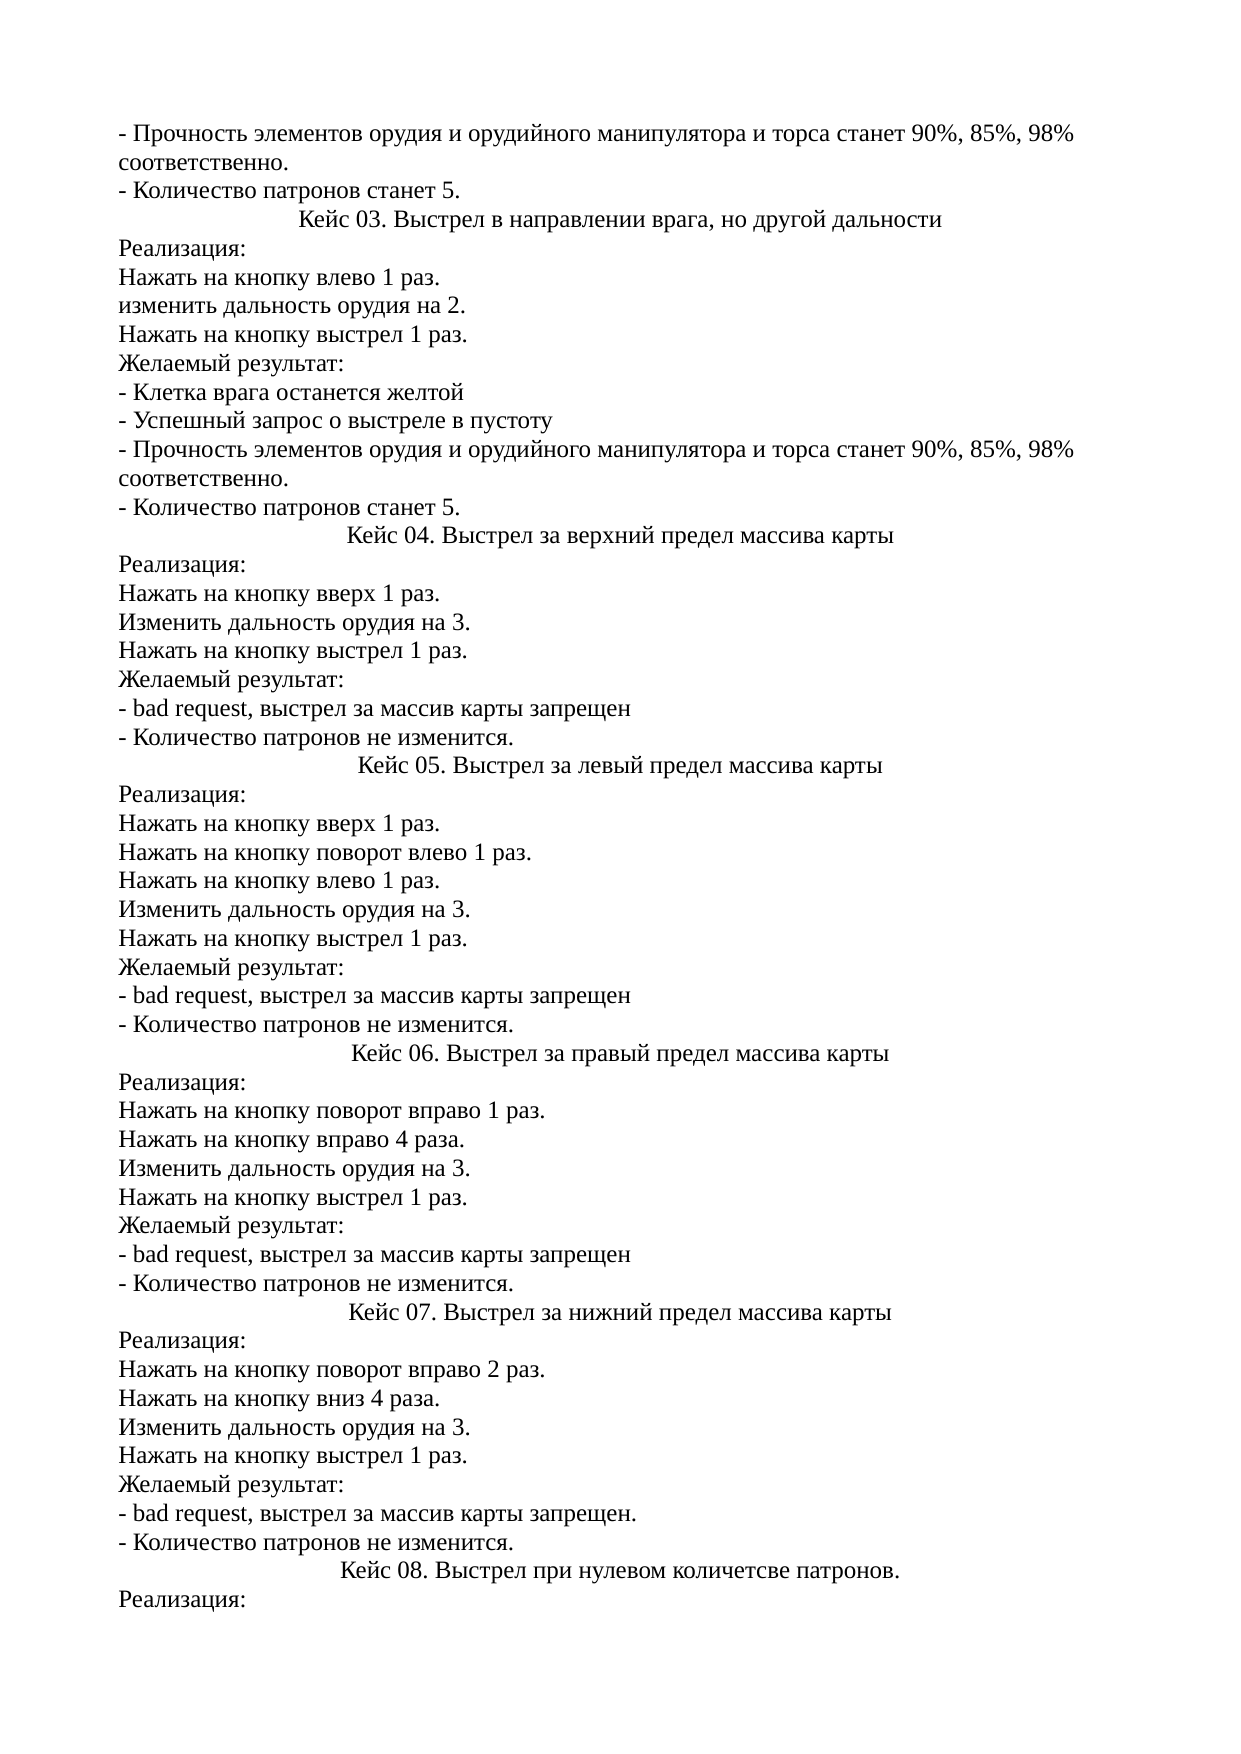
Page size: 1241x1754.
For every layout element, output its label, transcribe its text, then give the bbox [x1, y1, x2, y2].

text Кейс 05. Выстрел за левый предел массива карты [118, 751, 1122, 779]
text Реализация: [118, 233, 1122, 262]
text Нажать на кнопку выстрел 1 раз. [118, 1441, 1122, 1469]
text изменить дальность орудия на 2. [118, 291, 1122, 319]
text Нажать на кнопку вниз 4 раза. [118, 1383, 1122, 1412]
text - Прочность элементов орудия и орудийного манипулятора и торса станет 90%, 85%, 98% соответственно. [118, 434, 1122, 492]
text - bad request, выстрел за массив карты запрещен [118, 693, 1122, 722]
text Нажать на кнопку выстрел 1 раз. [118, 319, 1122, 348]
text Нажать на кнопку поворот вправо 1 раз. [118, 1096, 1122, 1124]
text Реализация: [118, 549, 1122, 578]
text - bad request, выстрел за массив карты запрещен. [118, 1498, 1122, 1527]
text Нажать на кнопку выстрел 1 раз. [118, 636, 1122, 664]
text - Количество патронов не изменится. [118, 1009, 1122, 1038]
text Реализация: [118, 1326, 1122, 1354]
text Желаемый результат: [118, 664, 1122, 693]
text - Прочность элементов орудия и орудийного манипулятора и торса станет 90%, 85%, 98% соответственно. [118, 118, 1122, 176]
text Нажать на кнопку влево 1 раз. [118, 866, 1122, 894]
text - Клетка врага останется желтой [118, 377, 1122, 406]
text - Количество патронов не изменится. [118, 722, 1122, 751]
text - Количество патронов станет 5. [118, 492, 1122, 521]
text - Количество патронов станет 5. [118, 176, 1122, 204]
text Кейс 06. Выстрел за правый предел массива карты [118, 1038, 1122, 1067]
text Кейс 04. Выстрел за верхний предел массива карты [118, 521, 1122, 549]
text - bad request, выстрел за массив карты запрещен [118, 981, 1122, 1009]
text Нажать на кнопку поворот влево 1 раз. [118, 837, 1122, 866]
text Желаемый результат: [118, 348, 1122, 377]
text Кейс 08. Выстрел при нулевом количетсве патронов. [118, 1556, 1122, 1584]
text - Успешный запрос о выстреле в пустоту [118, 406, 1122, 434]
text Нажать на кнопку выстрел 1 раз. [118, 923, 1122, 952]
text Нажать на кнопку вверх 1 раз. [118, 808, 1122, 837]
text Кейс 07. Выстрел за нижний предел массива карты [118, 1297, 1122, 1326]
text Нажать на кнопку поворот вправо 2 раз. [118, 1354, 1122, 1383]
text Желаемый результат: [118, 952, 1122, 981]
text - Количество патронов не изменится. [118, 1268, 1122, 1297]
text Желаемый результат: [118, 1469, 1122, 1498]
text Изменить дальность орудия на 3. [118, 607, 1122, 636]
text Нажать на кнопку влево 1 раз. [118, 262, 1122, 291]
text Изменить дальность орудия на 3. [118, 1412, 1122, 1441]
text Изменить дальность орудия на 3. [118, 894, 1122, 923]
text Кейс 03. Выстрел в направлении врага, но другой дальности [118, 204, 1122, 233]
text Реализация: [118, 779, 1122, 808]
text Изменить дальность орудия на 3. [118, 1153, 1122, 1182]
text Нажать на кнопку вверх 1 раз. [118, 578, 1122, 607]
text Нажать на кнопку вправо 4 раза. [118, 1124, 1122, 1153]
text Реализация: [118, 1584, 1122, 1613]
text Реализация: [118, 1067, 1122, 1096]
text - bad request, выстрел за массив карты запрещен [118, 1239, 1122, 1268]
text Нажать на кнопку выстрел 1 раз. [118, 1182, 1122, 1211]
text Желаемый результат: [118, 1211, 1122, 1239]
text - Количество патронов не изменится. [118, 1527, 1122, 1556]
